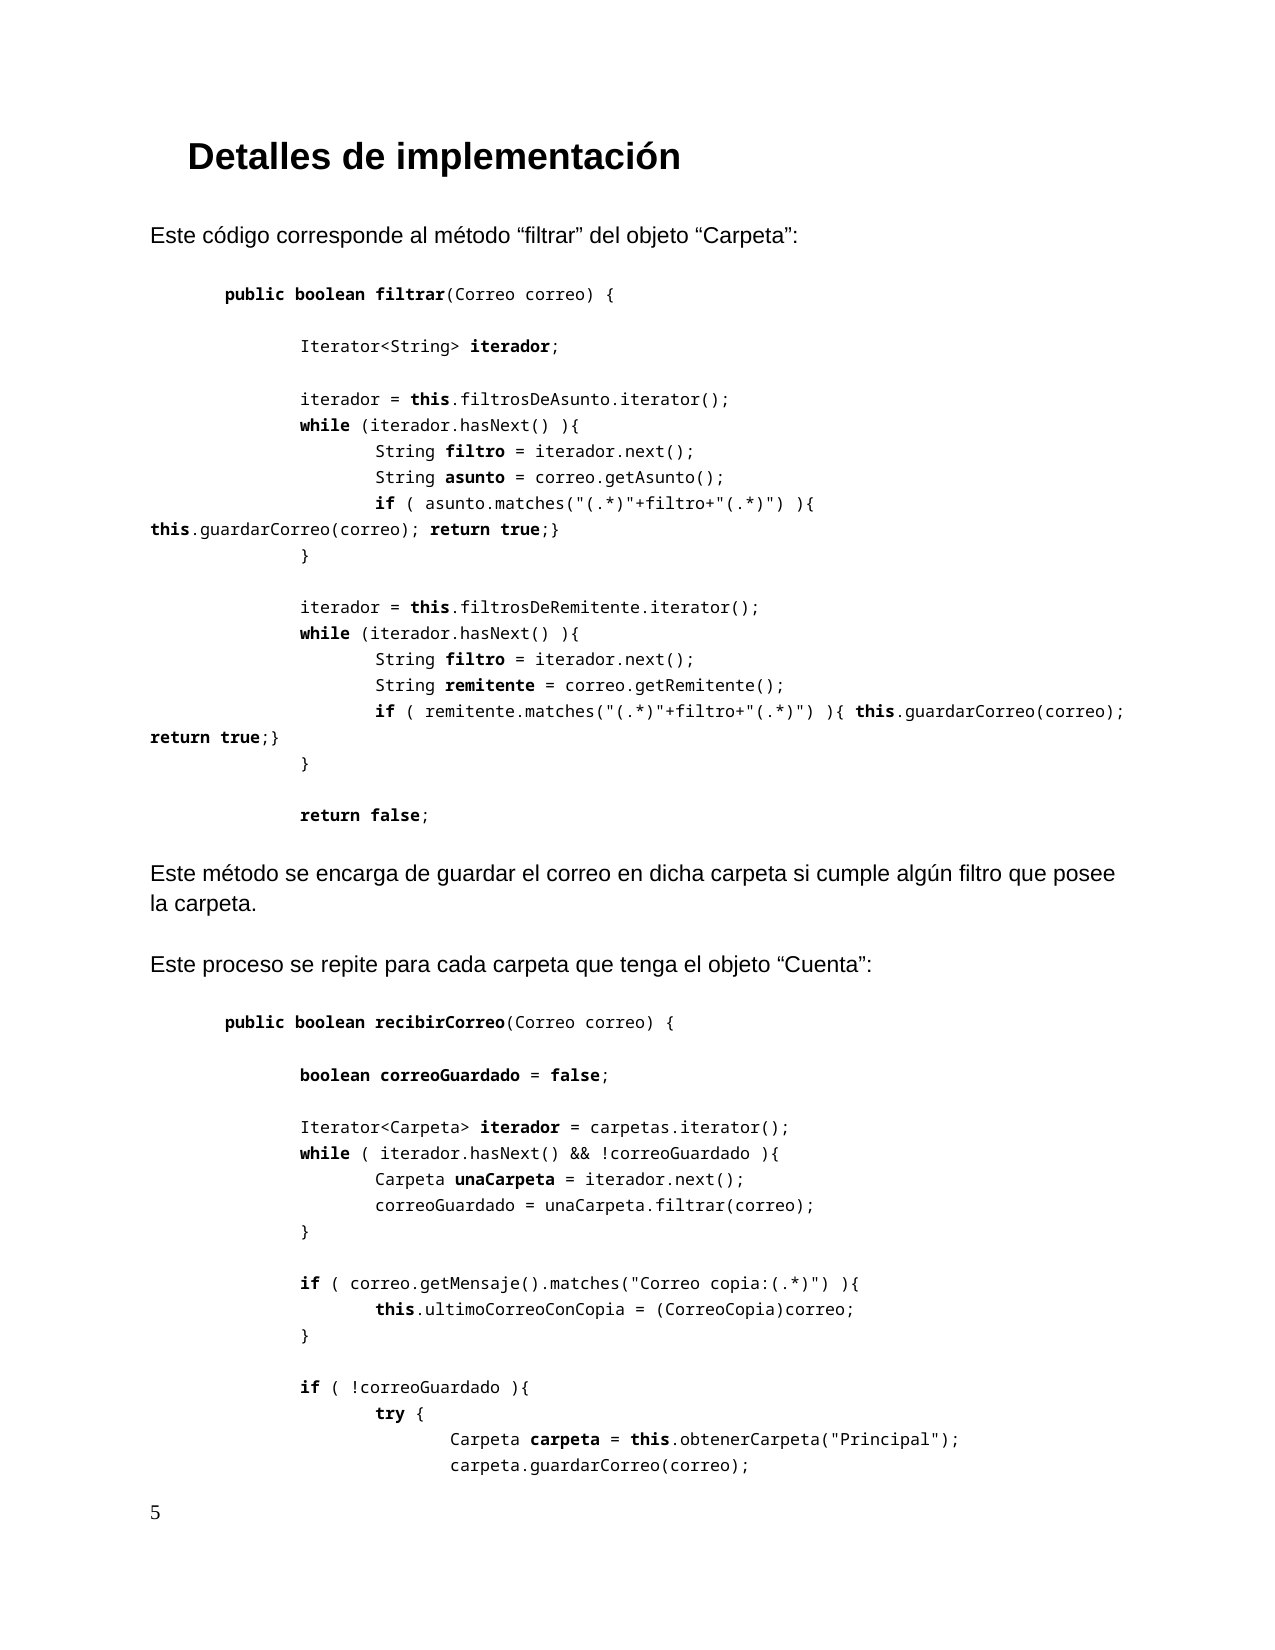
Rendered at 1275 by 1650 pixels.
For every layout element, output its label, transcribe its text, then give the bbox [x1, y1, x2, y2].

text } [150, 1219, 1125, 1242]
text this.ultimoCorreoConCopia = (CorreoCopia)correo; [150, 1297, 1125, 1320]
text try { [150, 1402, 1125, 1424]
text } [150, 543, 1125, 566]
text this.guardarCorreo(correo); return true;} [150, 517, 1125, 540]
text Iterator<Carpeta> iterador = carpetas.iterator(); [150, 1115, 1125, 1138]
text if ( !correoGuardado ){ [150, 1376, 1125, 1398]
text } [150, 1323, 1125, 1346]
text String filtro = iterador.next(); [150, 647, 1125, 670]
text Este proceso se repite para cada carpeta que tenga el objeto “Cuenta”: [150, 951, 1125, 977]
text String remitente = correo.getRemitente(); [150, 673, 1125, 696]
text iterador = this.filtrosDeAsunto.iterator(); [150, 387, 1125, 410]
text } [150, 752, 1125, 774]
text Carpeta unaCarpeta = iterador.next(); [150, 1167, 1125, 1190]
text carpeta.guardarCorreo(correo); [150, 1454, 1125, 1476]
subtitle Detalles de implementación [150, 134, 1125, 177]
text String asunto = correo.getAsunto(); [150, 465, 1125, 488]
text return false; [150, 804, 1125, 826]
text public boolean recibirCorreo(Correo correo) { [150, 1011, 1125, 1034]
text while ( iterador.hasNext() && !correoGuardado ){ [150, 1141, 1125, 1164]
text boolean correoGuardado = false; [150, 1063, 1125, 1086]
text if ( correo.getMensaje().matches("Correo copia:(.*)") ){ [150, 1271, 1125, 1294]
text iterador = this.filtrosDeRemitente.iterator(); [150, 595, 1125, 618]
text Iterator<String> iterador; [150, 335, 1125, 358]
text Este código corresponde al método “filtrar” del objeto “Carpeta”: [150, 222, 1125, 249]
text Carpeta carpeta = this.obtenerCarpeta("Principal"); [150, 1428, 1125, 1450]
text Este método se encarga de guardar el correo en dicha carpeta si cumple algún filtro que posee la carpeta. [150, 860, 1125, 917]
text if ( asunto.matches("(.*)"+filtro+"(.*)") ){ [150, 491, 1125, 514]
text String filtro = iterador.next(); [150, 439, 1125, 462]
text while (iterador.hasNext() ){ [150, 621, 1125, 644]
text public boolean filtrar(Correo correo) { [150, 283, 1125, 306]
text while (iterador.hasNext() ){ [150, 413, 1125, 436]
text if ( remitente.matches("(.*)"+filtro+"(.*)") ){ this.guardarCorreo(correo); return true;} [150, 699, 1125, 748]
text correoGuardado = unaCarpeta.filtrar(correo); [150, 1193, 1125, 1216]
